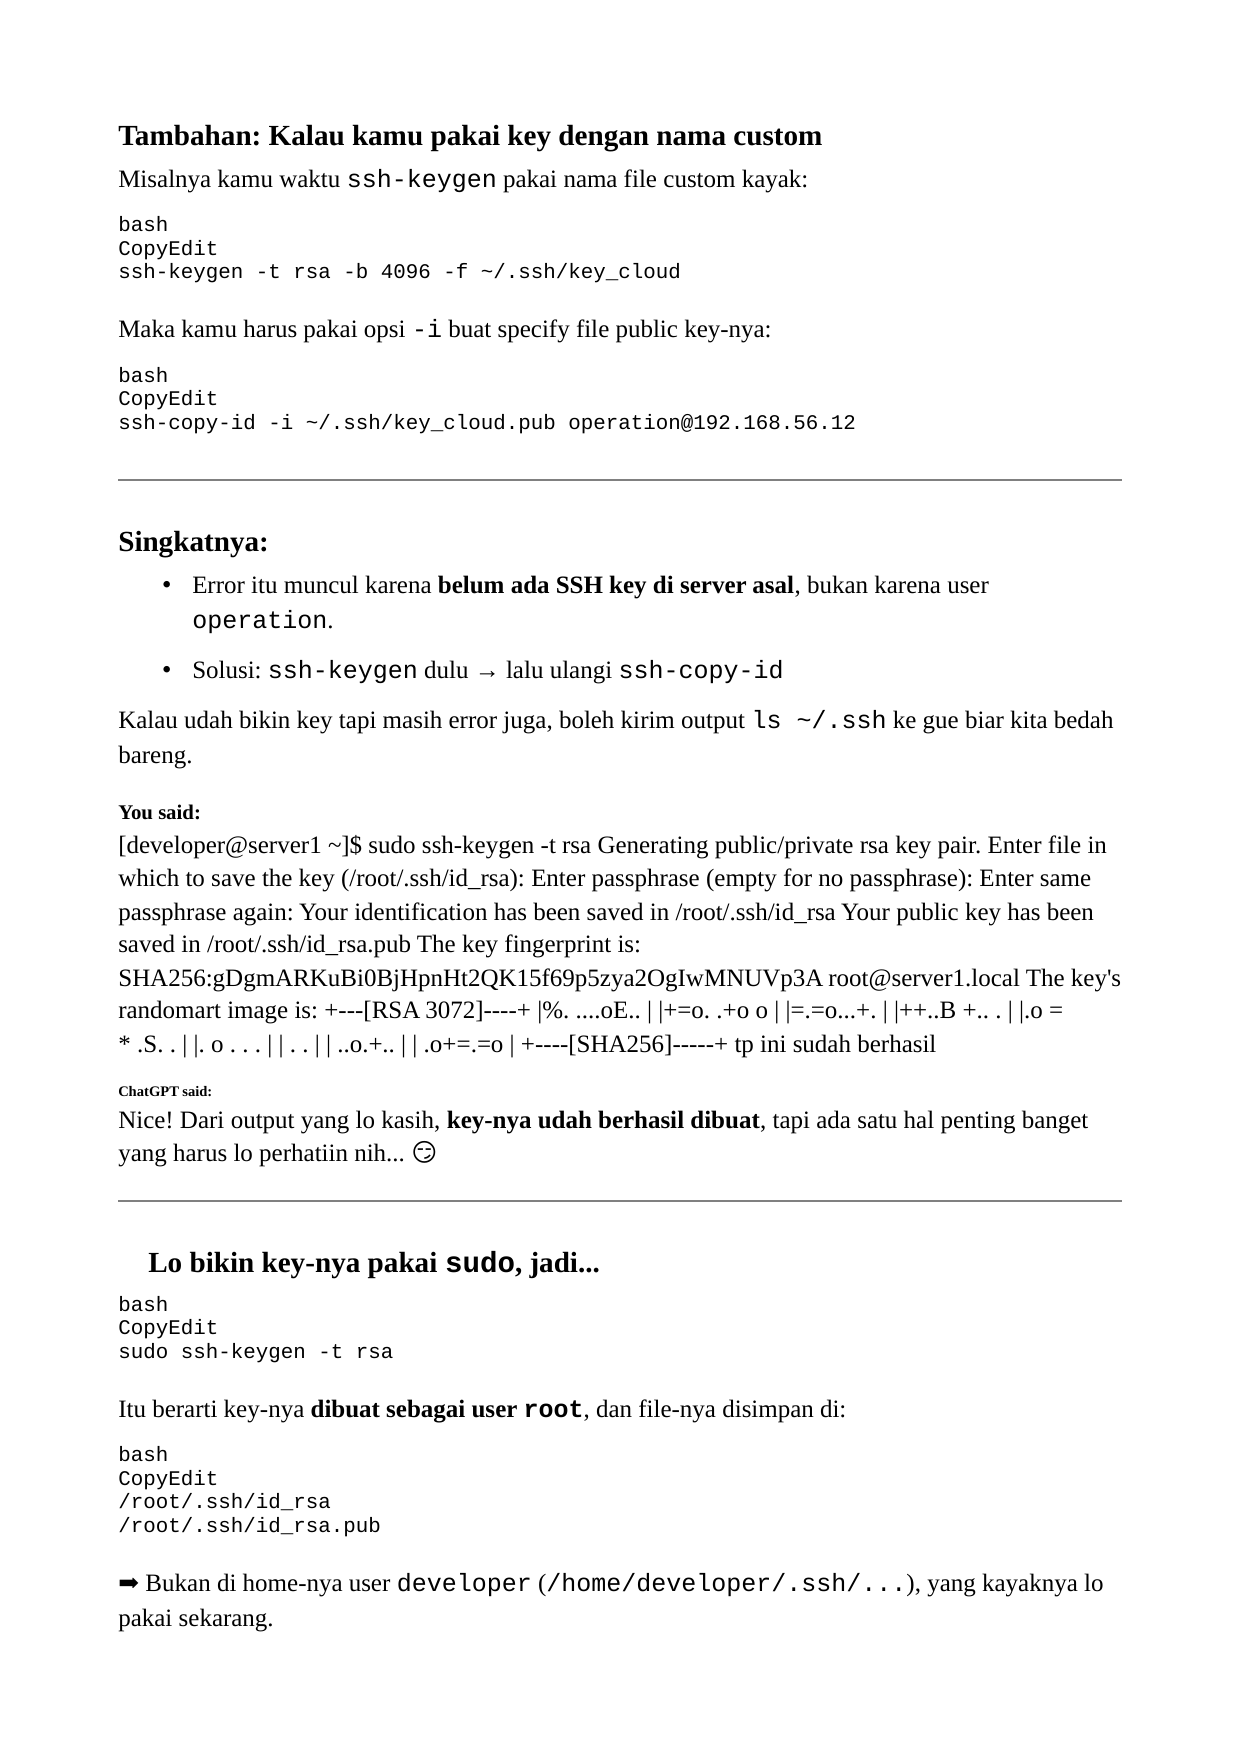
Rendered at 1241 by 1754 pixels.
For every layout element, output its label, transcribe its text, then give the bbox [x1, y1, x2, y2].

text ssh-copy-id -i ~/.ssh/key_cloud.pub operation@192.168.56.12 [118, 412, 1122, 436]
list Error itu muncul karena belum ada SSH key di server asal, bukan karena user operation. [162, 570, 1122, 636]
text bash [118, 364, 1122, 388]
list Solusi: ssh-keygen dulu → lalu ulangi ssh-copy-id [162, 655, 1122, 686]
subtitle You said: [118, 800, 1122, 824]
text ➡️ Bukan di home-nya user developer (/home/developer/.ssh/...), yang kayaknya lo pakai sekarang. [118, 1568, 1122, 1632]
text bash [118, 1293, 1122, 1317]
subtitle Tambahan: Kalau kamu pakai key dengan nama custom [118, 118, 1122, 152]
text Kalau udah bikin key tapi masih error juga, boleh kirim output ls ~/.ssh ke gue biar kita bedah bareng. [118, 705, 1122, 769]
text Misalnya kamu waktu ssh-keygen pakai nama file custom kayak: [118, 164, 1122, 195]
text bash [118, 1444, 1122, 1468]
text /root/.ssh/id_rsa.pub [118, 1515, 1122, 1538]
text CopyEdit [118, 1317, 1122, 1341]
text CopyEdit [118, 1468, 1122, 1491]
subtitle Singkatnya: [118, 524, 1122, 557]
subtitle ChatGPT said: [118, 1082, 1122, 1099]
text ssh-keygen -t rsa -b 4096 -f ~/.ssh/key_cloud [118, 261, 1122, 285]
text CopyEdit [118, 238, 1122, 261]
text /root/.ssh/id_rsa [118, 1491, 1122, 1515]
text Maka kamu harus pakai opsi -i buat specify file public key-nya: [118, 314, 1122, 345]
text Nice! Dari output yang lo kasih, key-nya udah berhasil dibuat, tapi ada satu hal penting banget yang harus lo perhatiin nih... 😏 [118, 1106, 1122, 1167]
text Itu berarti key-nya dibuat sebagai user root, dan file-nya disimpan di: [118, 1394, 1122, 1425]
subtitle 😬 Lo bikin key-nya pakai sudo, jadi... [118, 1245, 1122, 1281]
text CopyEdit [118, 388, 1122, 412]
text sudo ssh-keygen -t rsa [118, 1341, 1122, 1364]
text [developer@server1 ~]$ sudo ssh-keygen -t rsa Generating public/private rsa key pair. Enter file in which to save the key (/root/.ssh/id_rsa): Enter passphrase (empty for no passphrase): Enter same passphrase again: Your identification has been saved in /root/.ssh/id_rsa Your public key has been saved in /root/.ssh/id_rsa.pub The key fingerprint is: SHA256:gDgmARKuBi0BjHpnHt2QK15f69p5zya2OgIwMNUVp3A root@server1.local The key's randomart image is: +---[RSA 3072]----+ |%. ....oE.. | |+=o. .+o o | |=.=o...+. | |++..B +.. . | |.o = * .S. . | |. o . . . | | . . | | ..o.+.. | | .o+=.=o | +----[SHA256]-----+ tp ini sudah berhasil [118, 831, 1122, 1057]
text bash [118, 214, 1122, 238]
